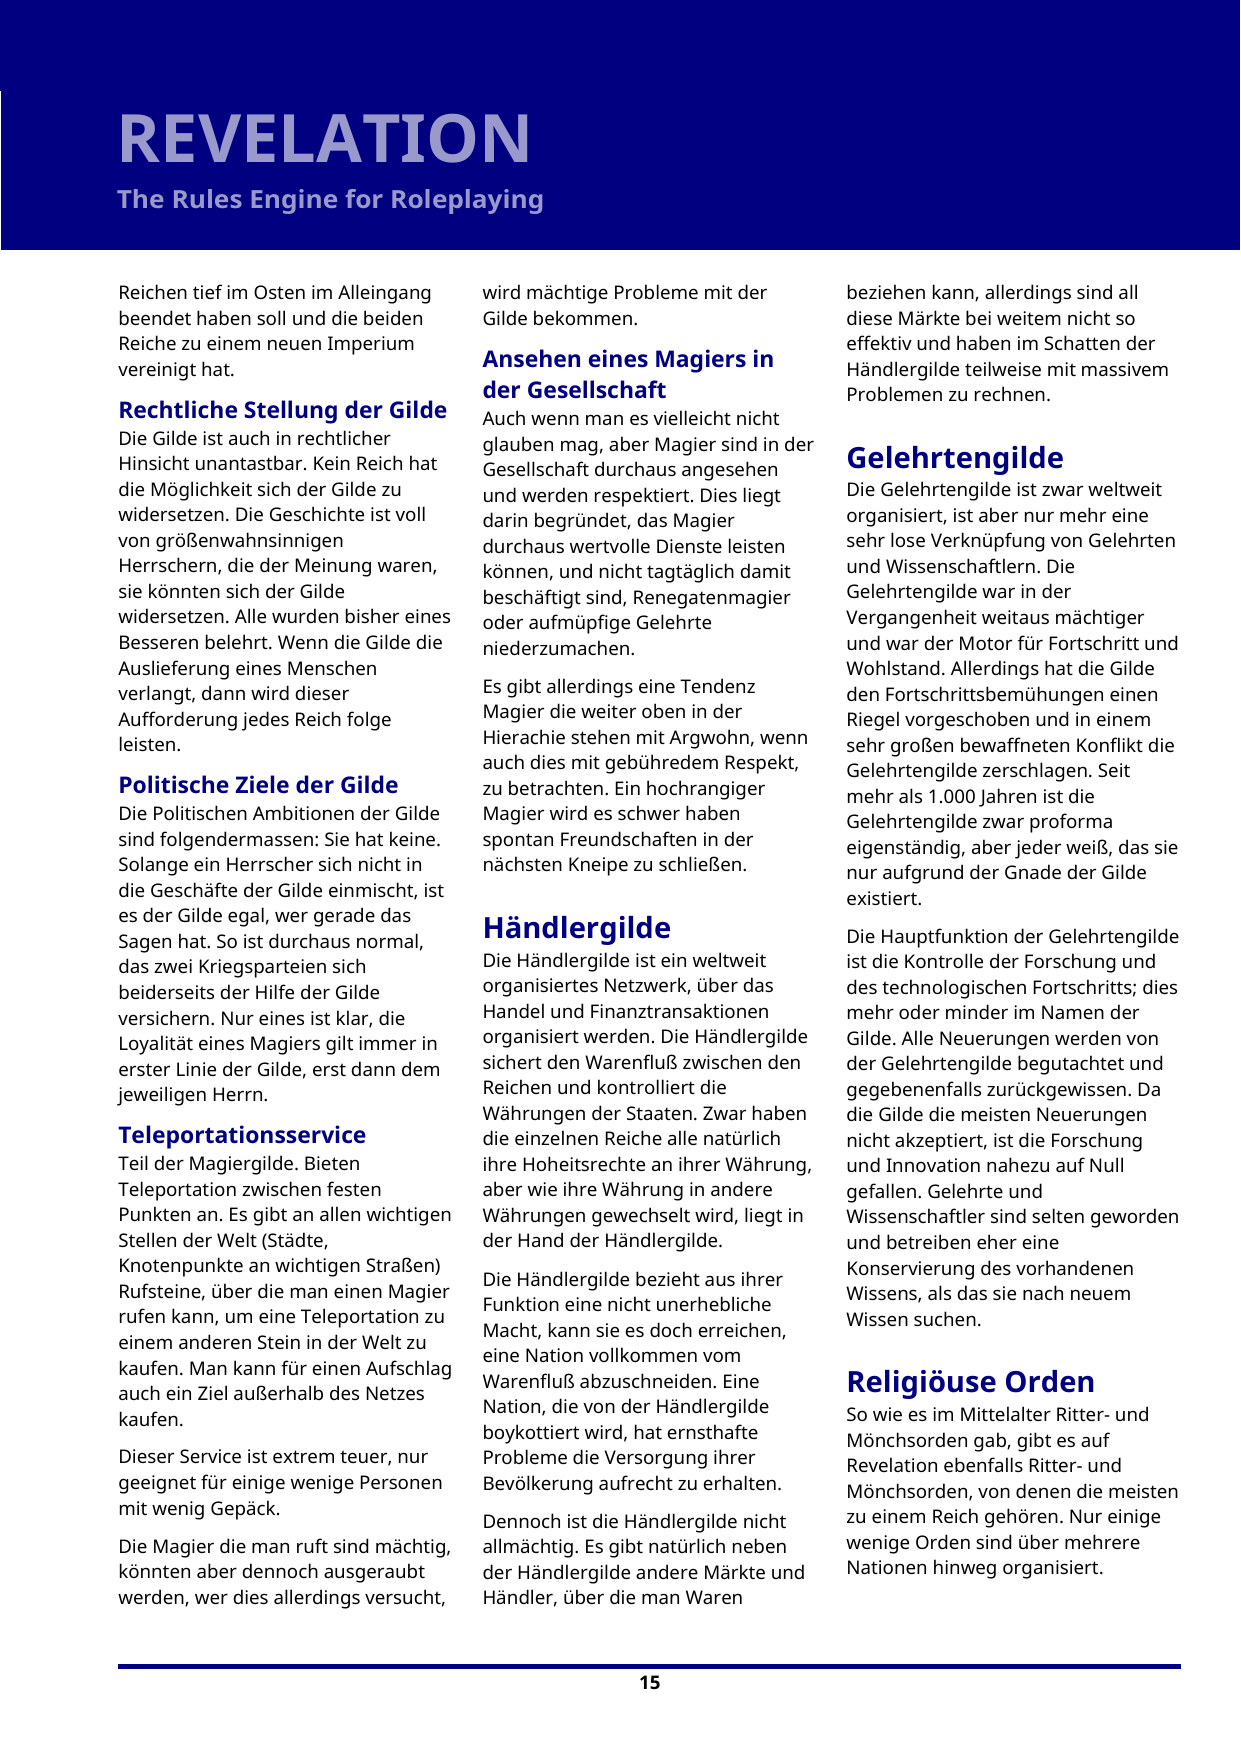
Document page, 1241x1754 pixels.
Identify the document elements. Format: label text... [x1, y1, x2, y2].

text beziehen kann, allerdings sind all diese Märkte bei weitem nicht so effektiv und haben im Schatten der Händlergilde teilweise mit massivem Problemen zu rechnen. [846, 279, 1181, 407]
text Dieser Service ist extrem teuer, nur geeignet für einige wenige Personen mit wenig Gepäck. [118, 1444, 453, 1520]
subtitle Politische Ziele der Gilde [118, 769, 453, 801]
subtitle Händlergilde [482, 907, 817, 947]
text Teil der Magiergilde. Bieten Teleportation zwischen festen Punkten an. Es gibt an allen wichtigen Stellen der Welt (Städte, Knotenpunkte an wichtigen Straßen) Rufsteine, über die man einen Magier rufen kann, um eine Teleportation zu einem anderen Stein in der Welt zu kaufen. Man kann für einen Aufschlag auch ein Ziel außerhalb des Netzes kaufen. [118, 1151, 453, 1431]
subtitle Rechtliche Stellung der Gilde [118, 394, 453, 425]
subtitle Teleportationsservice [118, 1119, 453, 1151]
subtitle Gelehrtengilde [846, 437, 1181, 477]
text Die Politischen Ambitionen der Gilde sind folgendermassen: Sie hat keine. Solange ein Herrscher sich nicht in die Geschäfte der Gilde einmischt, ist es der Gilde egal, wer gerade das Sagen hat. So ist durchaus normal, das zwei Kriegsparteien sich beiderseits der Hilfe der Gilde versichern. Nur eines ist klar, die Loyalität eines Magiers gilt immer in erster Linie der Gilde, erst dann dem jeweiligen Herrn. [118, 801, 453, 1107]
subtitle Religiöuse Orden [846, 1362, 1181, 1401]
text Die Gilde ist auch in rechtlicher Hinsicht unantastbar. Kein Reich hat die Möglichkeit sich der Gilde zu widersetzen. Die Geschichte ist voll von größenwahnsinnigen Herrschern, die der Meinung waren, sie könnten sich der Gilde widersetzen. Alle wurden bisher eines Besseren belehrt. Wenn die Gilde die Auslieferung eines Menschen verlangt, dann wird dieser Aufforderung jedes Reich folge leisten. [118, 425, 453, 757]
text Die Gelehrtengilde ist zwar weltweit organisiert, ist aber nur mehr eine sehr lose Verknüpfung von Gelehrten und Wissenschaftlern. Die Gelehrtengilde war in der Vergangenheit weitaus mächtiger und war der Motor für Fortschritt und Wohlstand. Allerdings hat die Gilde den Fortschrittsbemühungen einen Riegel vorgeschoben und in einem sehr großen bewaffneten Konflikt die Gelehrtengilde zerschlagen. Seit mehr als 1.000 Jahren ist die Gelehrtengilde zwar proforma eigenständig, aber jeder weiß, das sie nur aufgrund der Gnade der Gilde existiert. [846, 477, 1181, 911]
text Dennoch ist die Händlergilde nicht allmächtig. Es gibt natürlich neben der Händlergilde andere Märkte und Händler, über die man Waren [482, 1508, 817, 1610]
text So wie es im Mittelalter Ritter- und Mönchsorden gab, gibt es auf Revelation ebenfalls Ritter- und Mönchsorden, von denen die meisten zu einem Reich gehören. Nur einige wenige Orden sind über mehrere Nationen hinweg organisiert. [846, 1401, 1181, 1580]
text Auch wenn man es vielleicht nicht glauben mag, aber Magier sind in der Gesellschaft durchaus angesehen und werden respektiert. Dies liegt darin begründet, das Magier durchaus wertvolle Dienste leisten können, und nicht tagtäglich damit beschäftigt sind, Renegaten­magier oder aufmüpfige Gelehrte niederzumachen. [482, 405, 817, 661]
text wird mächtige Probleme mit der Gilde bekommen. [482, 279, 817, 330]
text Die Händlergilde bezieht aus ihrer Funktion eine nicht unerhebliche Macht, kann sie es doch erreichen, eine Nation vollkommen vom Warenfluß abzuschneiden. Eine Nation, die von der Händlergilde boykottiert wird, hat ernsthafte Probleme die Versorgung ihrer Bevölkerung aufrecht zu erhalten. [482, 1266, 817, 1496]
subtitle Ansehen eines Magiers in der Gesellschaft [482, 343, 817, 405]
text Es gibt allerdings eine Tendenz Magier die weiter oben in der Hierachie stehen mit Argwohn, wenn auch dies mit gebühredem Respekt, zu betrachten. Ein hochrangiger Magier wird es schwer haben spontan Freundschaften in der nächsten Kneipe zu schließen. [482, 673, 817, 877]
text Die Magier die man ruft sind mächtig, könnten aber dennoch ausgeraubt werden, wer dies allerdings versucht, [118, 1533, 453, 1609]
text Die Händlergilde ist ein weltweit organisiertes Netzwerk, über das Handel und Finanztransaktionen organisiert werden. Die Händlergilde sichert den Warenfluß zwischen den Reichen und kontrolliert die Währungen der Staaten. Zwar haben die einzelnen Reiche alle natürlich ihre Hoheitsrechte an ihrer Währung, aber wie ihre Währung in andere Währungen gewechselt wird, liegt in der Hand der Händlergilde. [482, 947, 817, 1253]
text Reichen tief im Osten im Alleingang beendet haben soll und die beiden Reiche zu einem neuen Imperium vereinigt hat. [118, 279, 453, 381]
text Die Hauptfunktion der Gelehrtengilde ist die Kontrolle der Forschung und des technologischen Fortschritts; dies mehr oder minder im Namen der Gilde. Alle Neuerungen werden von der Gelehrtengilde begutachtet und gegebenenfalls zurückgewissen. Da die Gilde die meisten Neuerungen nicht akzeptiert, ist die Forschung und Innovation nahezu auf Null gefallen. Gelehrte und Wissenschaftler sind selten geworden und betreiben eher eine Konservierung des vorhandenen Wissens, als das sie nach neuem Wissen suchen. [846, 923, 1181, 1331]
